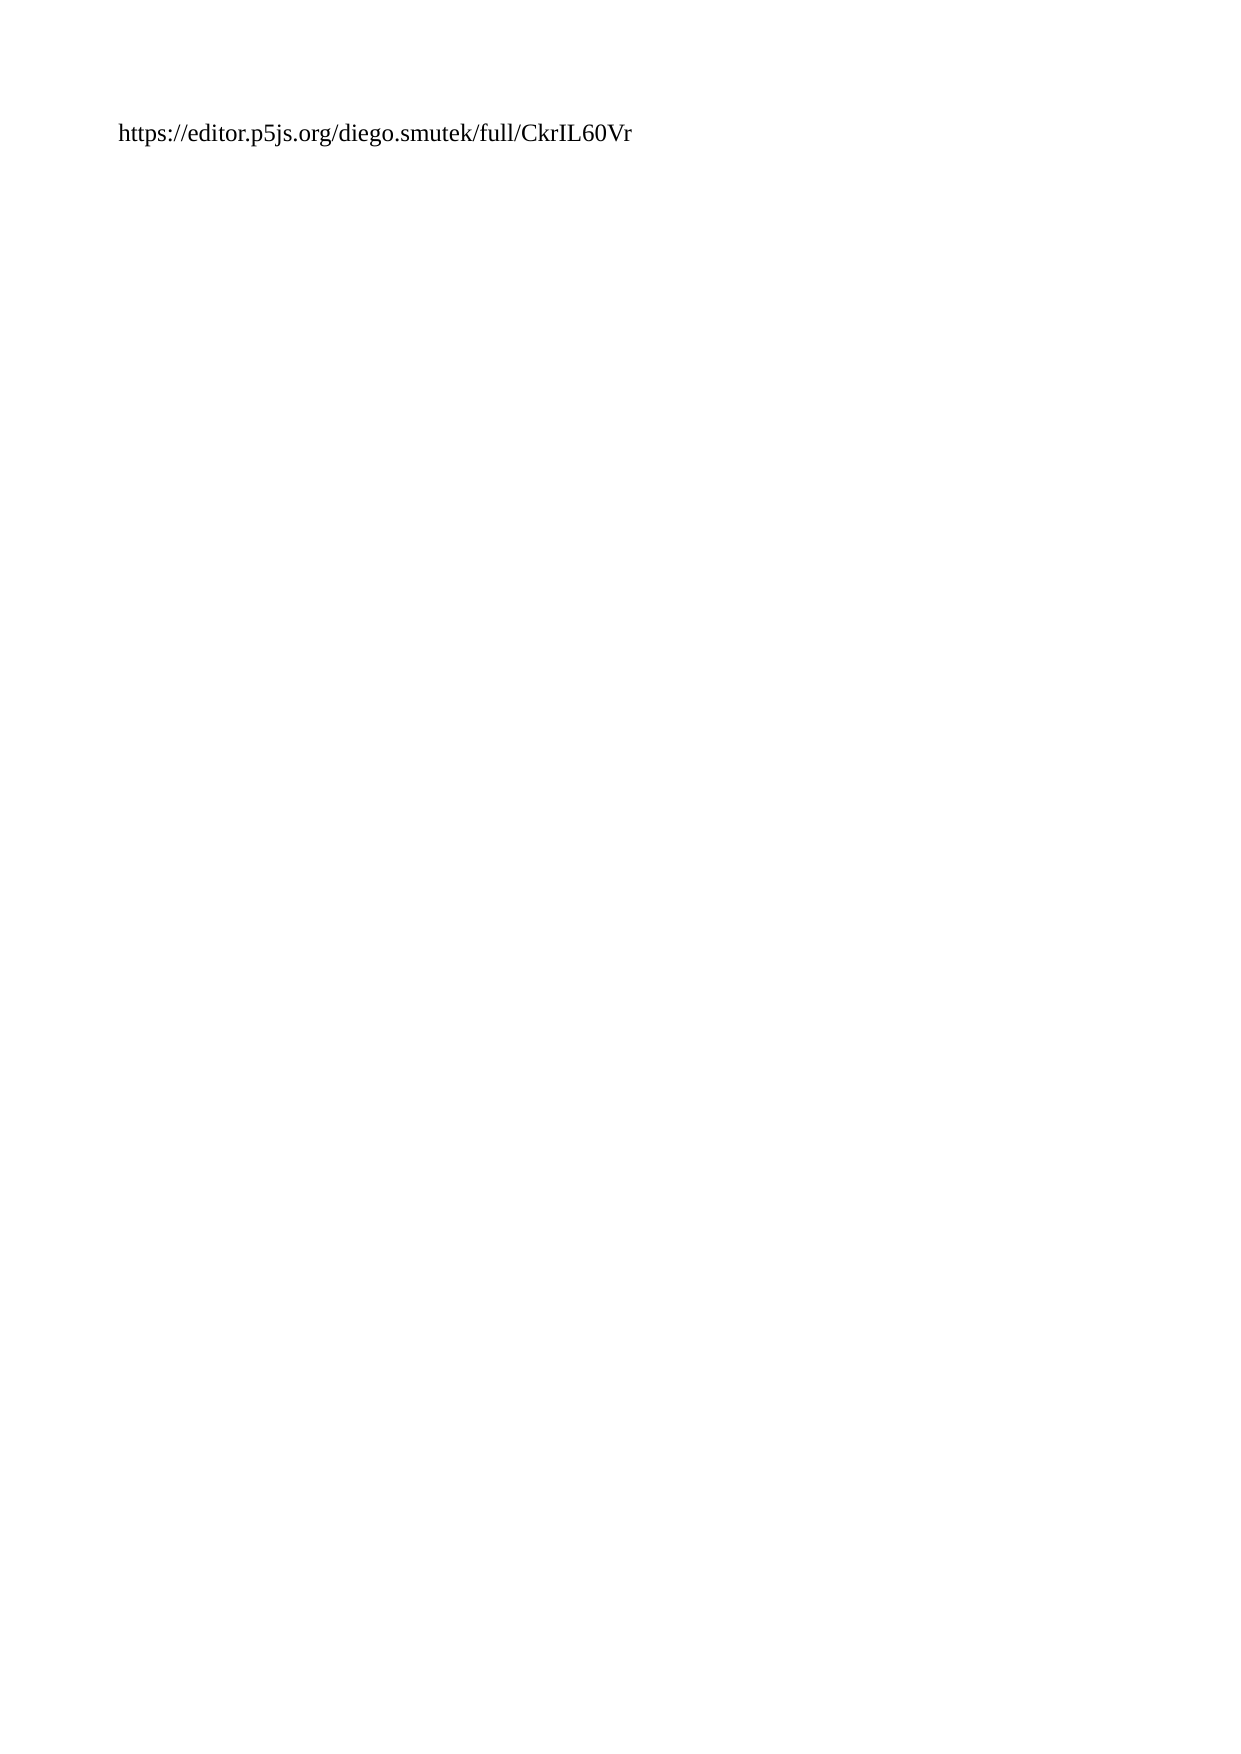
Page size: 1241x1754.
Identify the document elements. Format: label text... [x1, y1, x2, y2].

text https://editor.p5js.org/diego.smutek/full/CkrIL60Vr [118, 118, 1122, 147]
